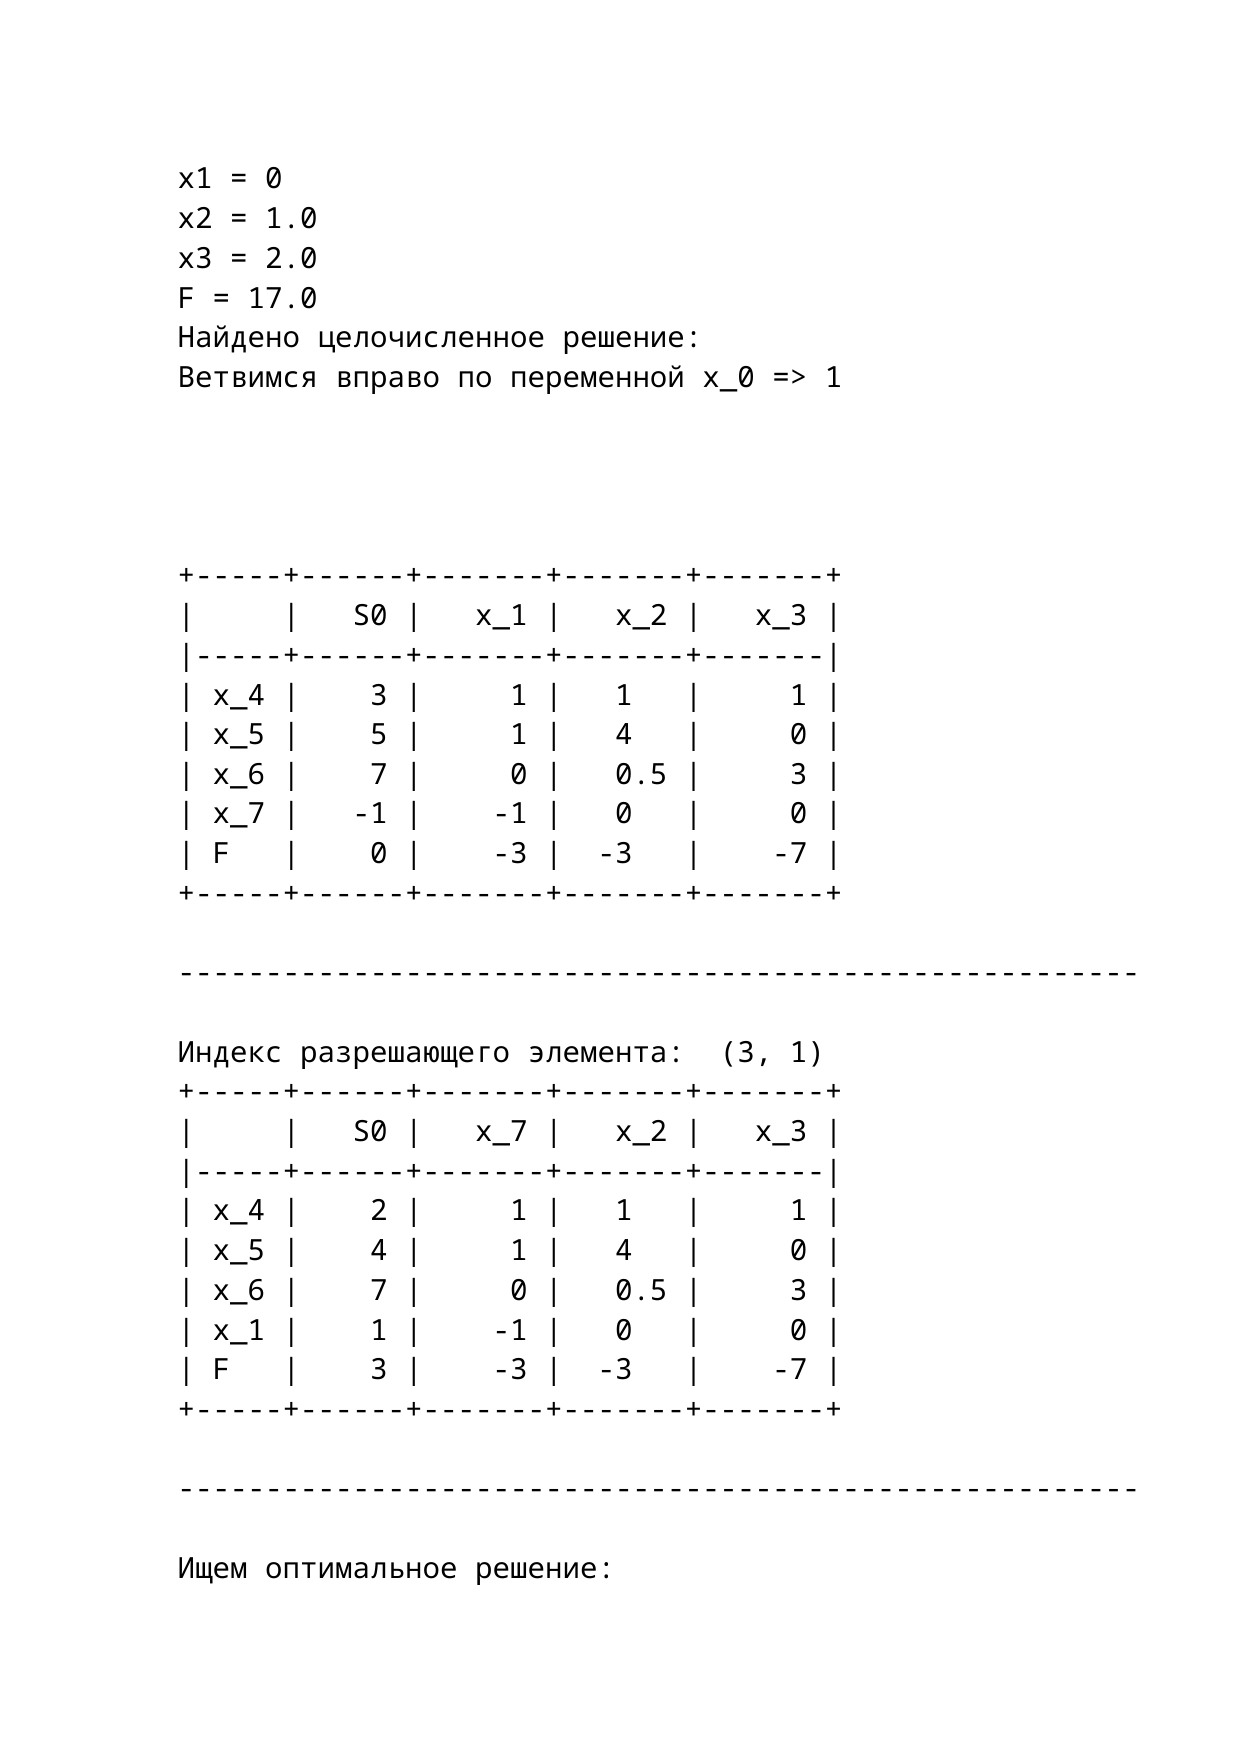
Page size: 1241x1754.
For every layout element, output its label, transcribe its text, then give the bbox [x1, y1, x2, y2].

text | x_4 | 2 | 1 | 1 | 1 | [177, 1190, 1152, 1229]
text |-----+------+-------+-------+-------| [177, 1150, 1152, 1190]
text | | S0 | x_7 | x_2 | x_3 | [177, 1110, 1152, 1150]
text | x_1 | 1 | -1 | 0 | 0 | [177, 1309, 1152, 1348]
text | x_5 | 4 | 1 | 4 | 0 | [177, 1229, 1152, 1269]
text | x_5 | 5 | 1 | 4 | 0 | [177, 713, 1152, 753]
text ------------------------------------------------------- [177, 1467, 1152, 1507]
text x2 = 1.0 [177, 197, 1152, 237]
text | | S0 | x_1 | x_2 | x_3 | [177, 594, 1152, 634]
text | x_6 | 7 | 0 | 0.5 | 3 | [177, 753, 1152, 793]
text F = 17.0 [177, 277, 1152, 317]
text +-----+------+-------+-------+-------+ [177, 555, 1152, 594]
text +-----+------+-------+-------+-------+ [177, 1071, 1152, 1110]
text Ветвимся вправо по переменной x_0 => 1 [177, 356, 1152, 396]
text | x_4 | 3 | 1 | 1 | 1 | [177, 674, 1152, 713]
text ------------------------------------------------------- [177, 952, 1152, 991]
text | F | 0 | -3 | -3 | -7 | [177, 832, 1152, 872]
text | F | 3 | -3 | -3 | -7 | [177, 1348, 1152, 1388]
text +-----+------+-------+-------+-------+ [177, 1388, 1152, 1428]
text |-----+------+-------+-------+-------| [177, 634, 1152, 674]
text x1 = 0 [177, 158, 1152, 197]
text x3 = 2.0 [177, 237, 1152, 277]
text Ищем оптимальное решение: [177, 1547, 1152, 1587]
text Найдено целочисленное решение: [177, 317, 1152, 356]
text +-----+------+-------+-------+-------+ [177, 872, 1152, 912]
text Индекс разрешающего элемента: (3, 1) [177, 1031, 1152, 1071]
text | x_6 | 7 | 0 | 0.5 | 3 | [177, 1269, 1152, 1309]
text | x_7 | -1 | -1 | 0 | 0 | [177, 793, 1152, 832]
